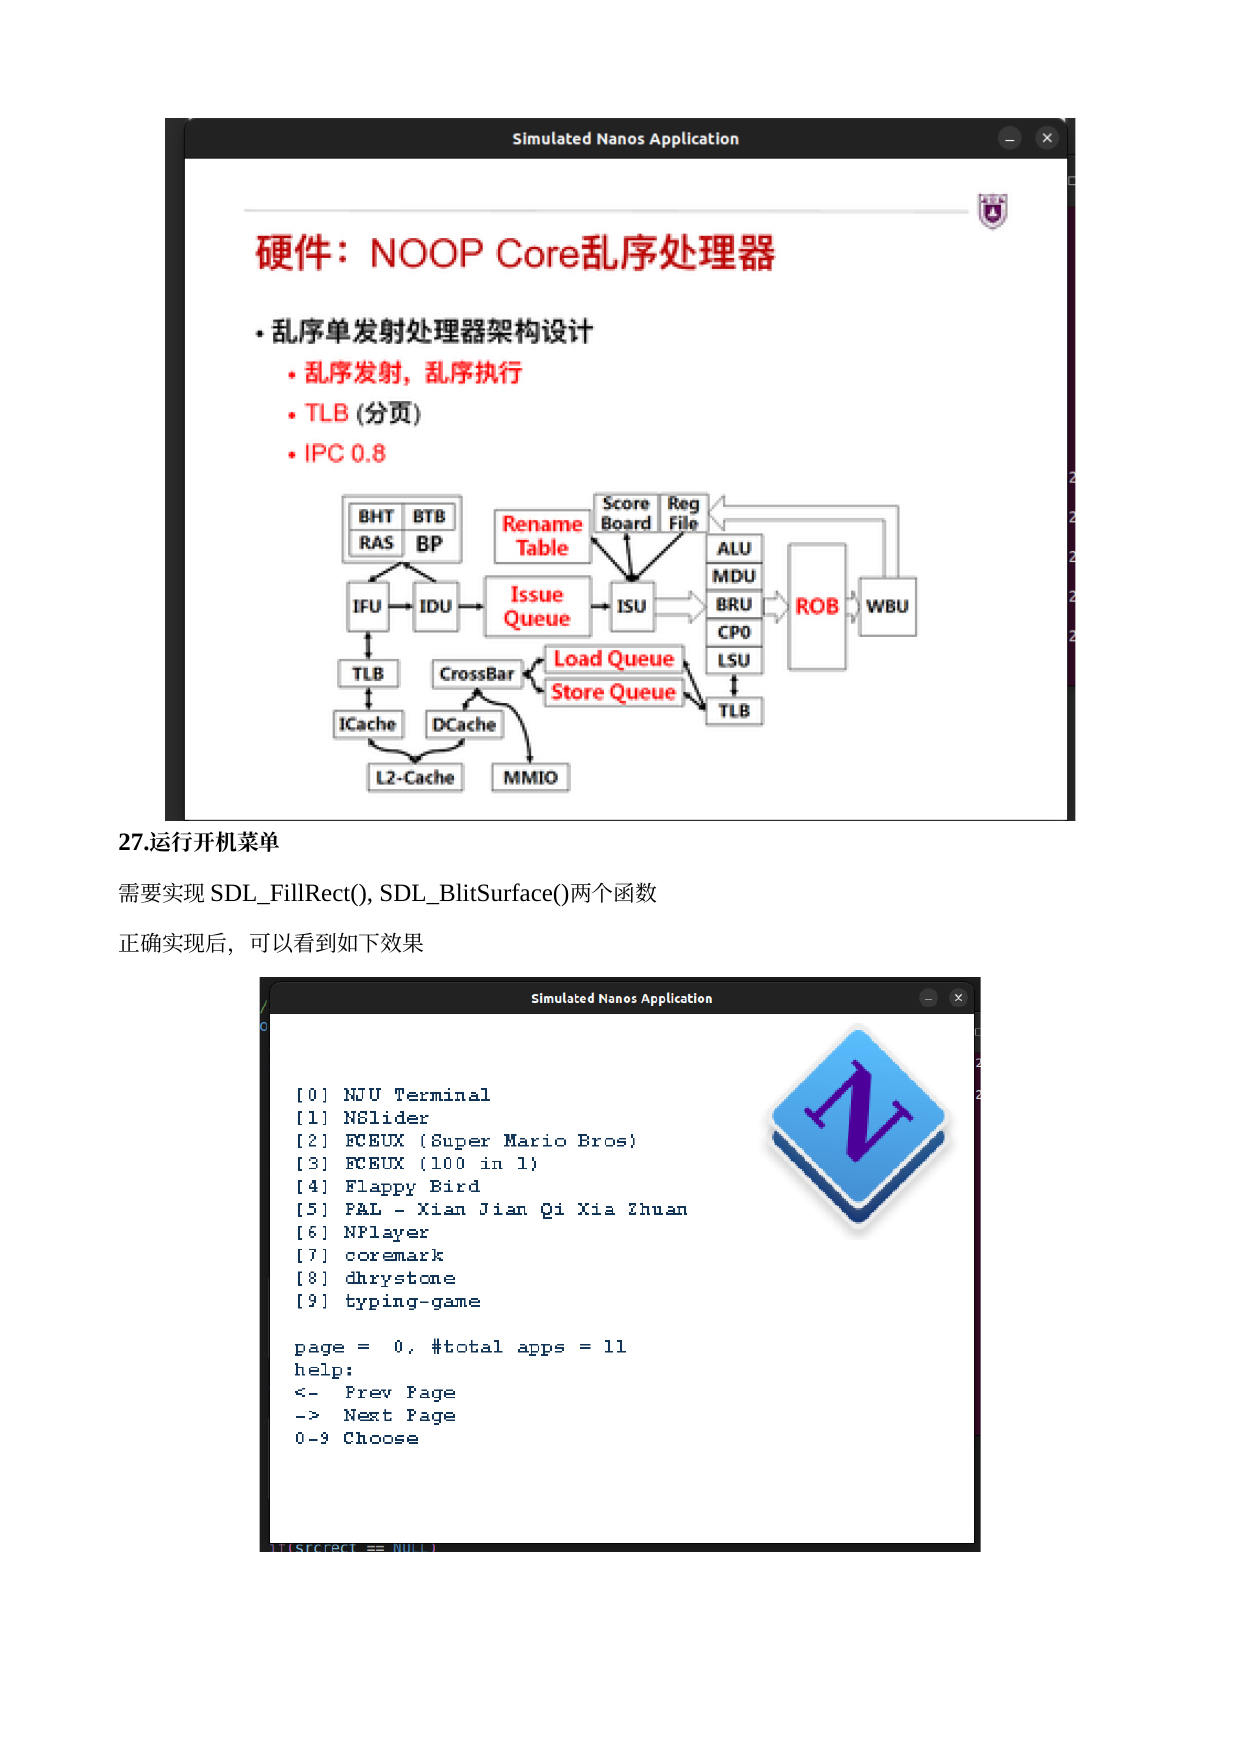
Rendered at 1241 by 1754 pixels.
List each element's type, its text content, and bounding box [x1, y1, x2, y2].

text 正确实现后，可以看到如下效果 [118, 927, 1122, 958]
text 27.运行开机菜单 [118, 118, 1122, 857]
text 需要实现SDL_FillRect(), SDL_BlitSurface()两个函数 [118, 876, 1122, 907]
picture [165, 118, 1076, 821]
picture [259, 977, 981, 1552]
